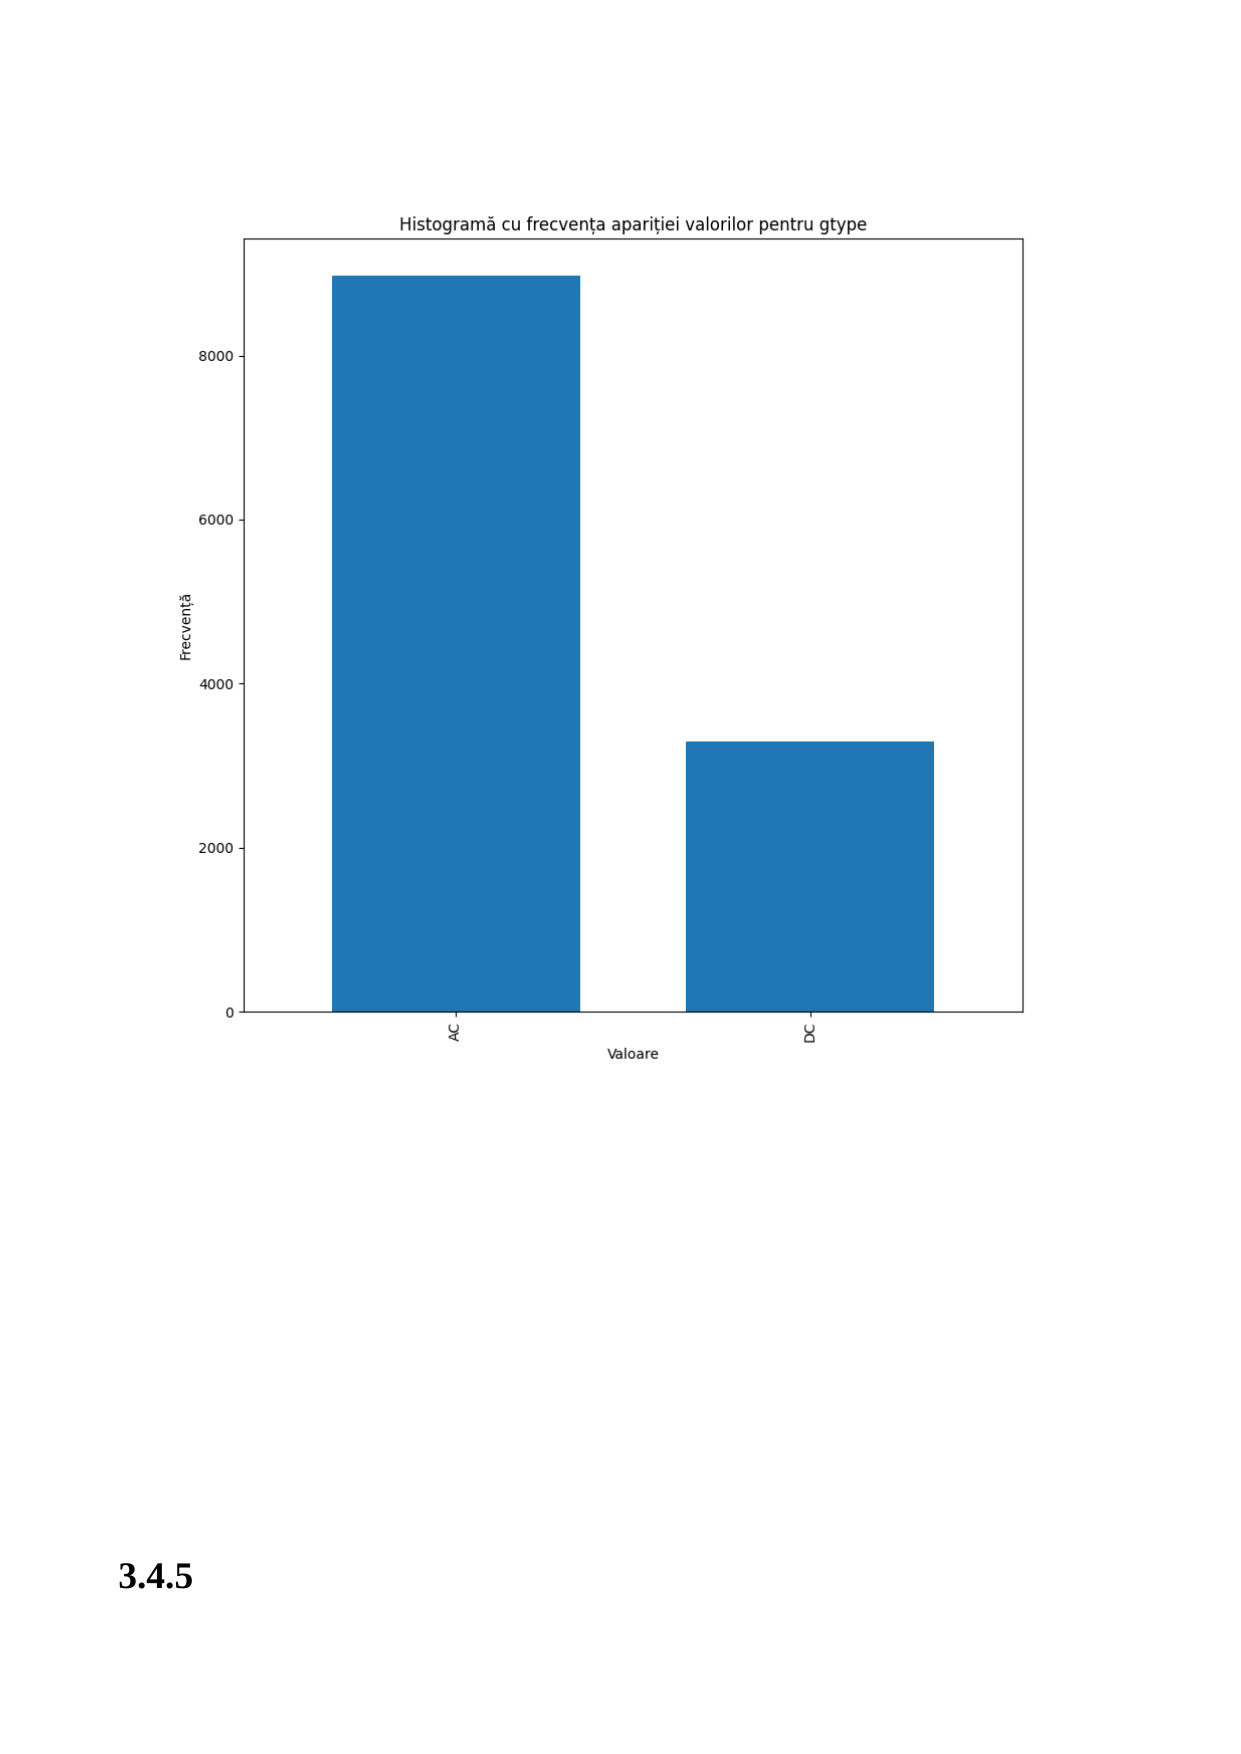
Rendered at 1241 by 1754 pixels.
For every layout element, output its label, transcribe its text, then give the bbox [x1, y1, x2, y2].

text 3.4.5 [118, 1553, 1122, 1596]
picture [118, 118, 1123, 1122]
